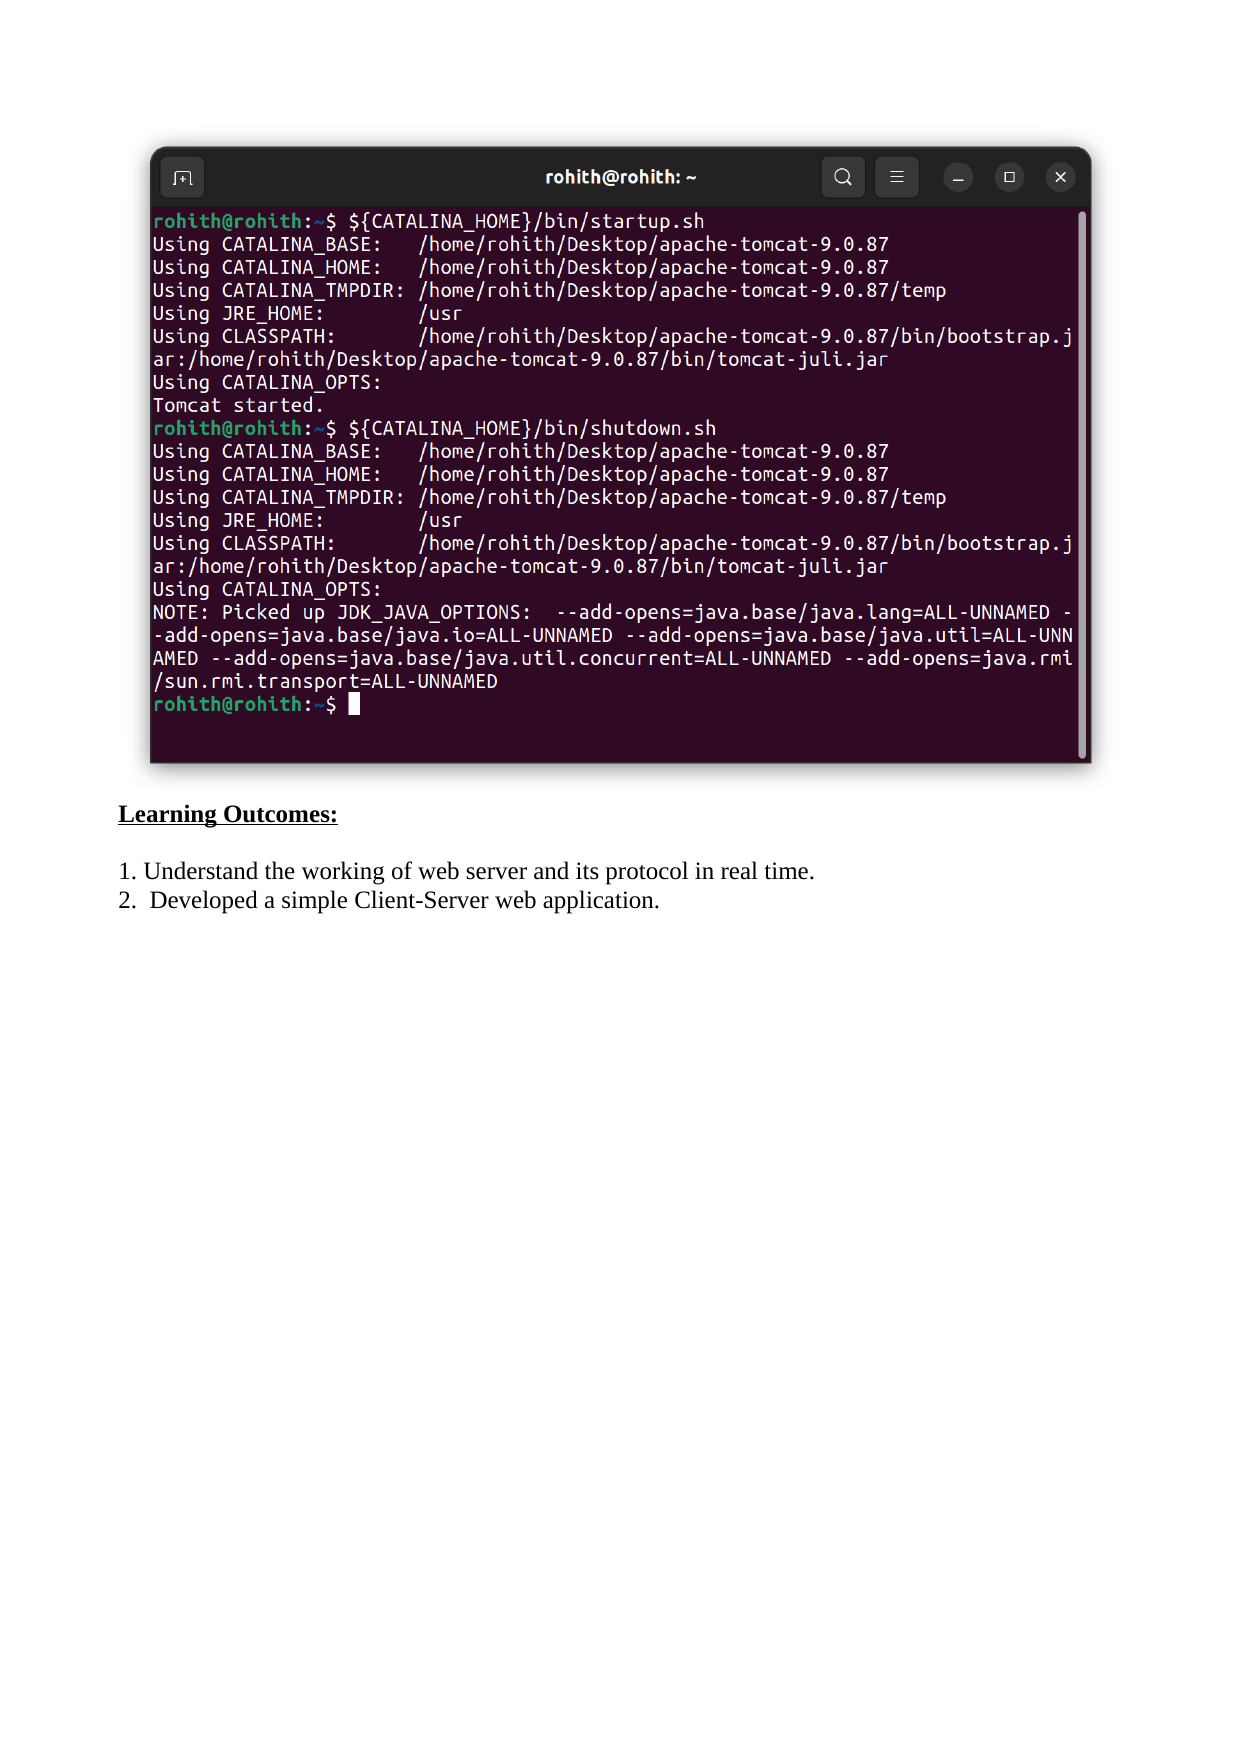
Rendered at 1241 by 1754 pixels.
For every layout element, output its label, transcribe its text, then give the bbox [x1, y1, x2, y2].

text 2. Developed a simple Client-Server web application. [118, 885, 1122, 914]
text Learning Outcomes: [118, 799, 1122, 828]
text 1. Understand the working of web server and its protocol in real time. [118, 856, 1122, 885]
picture [118, 118, 1123, 799]
